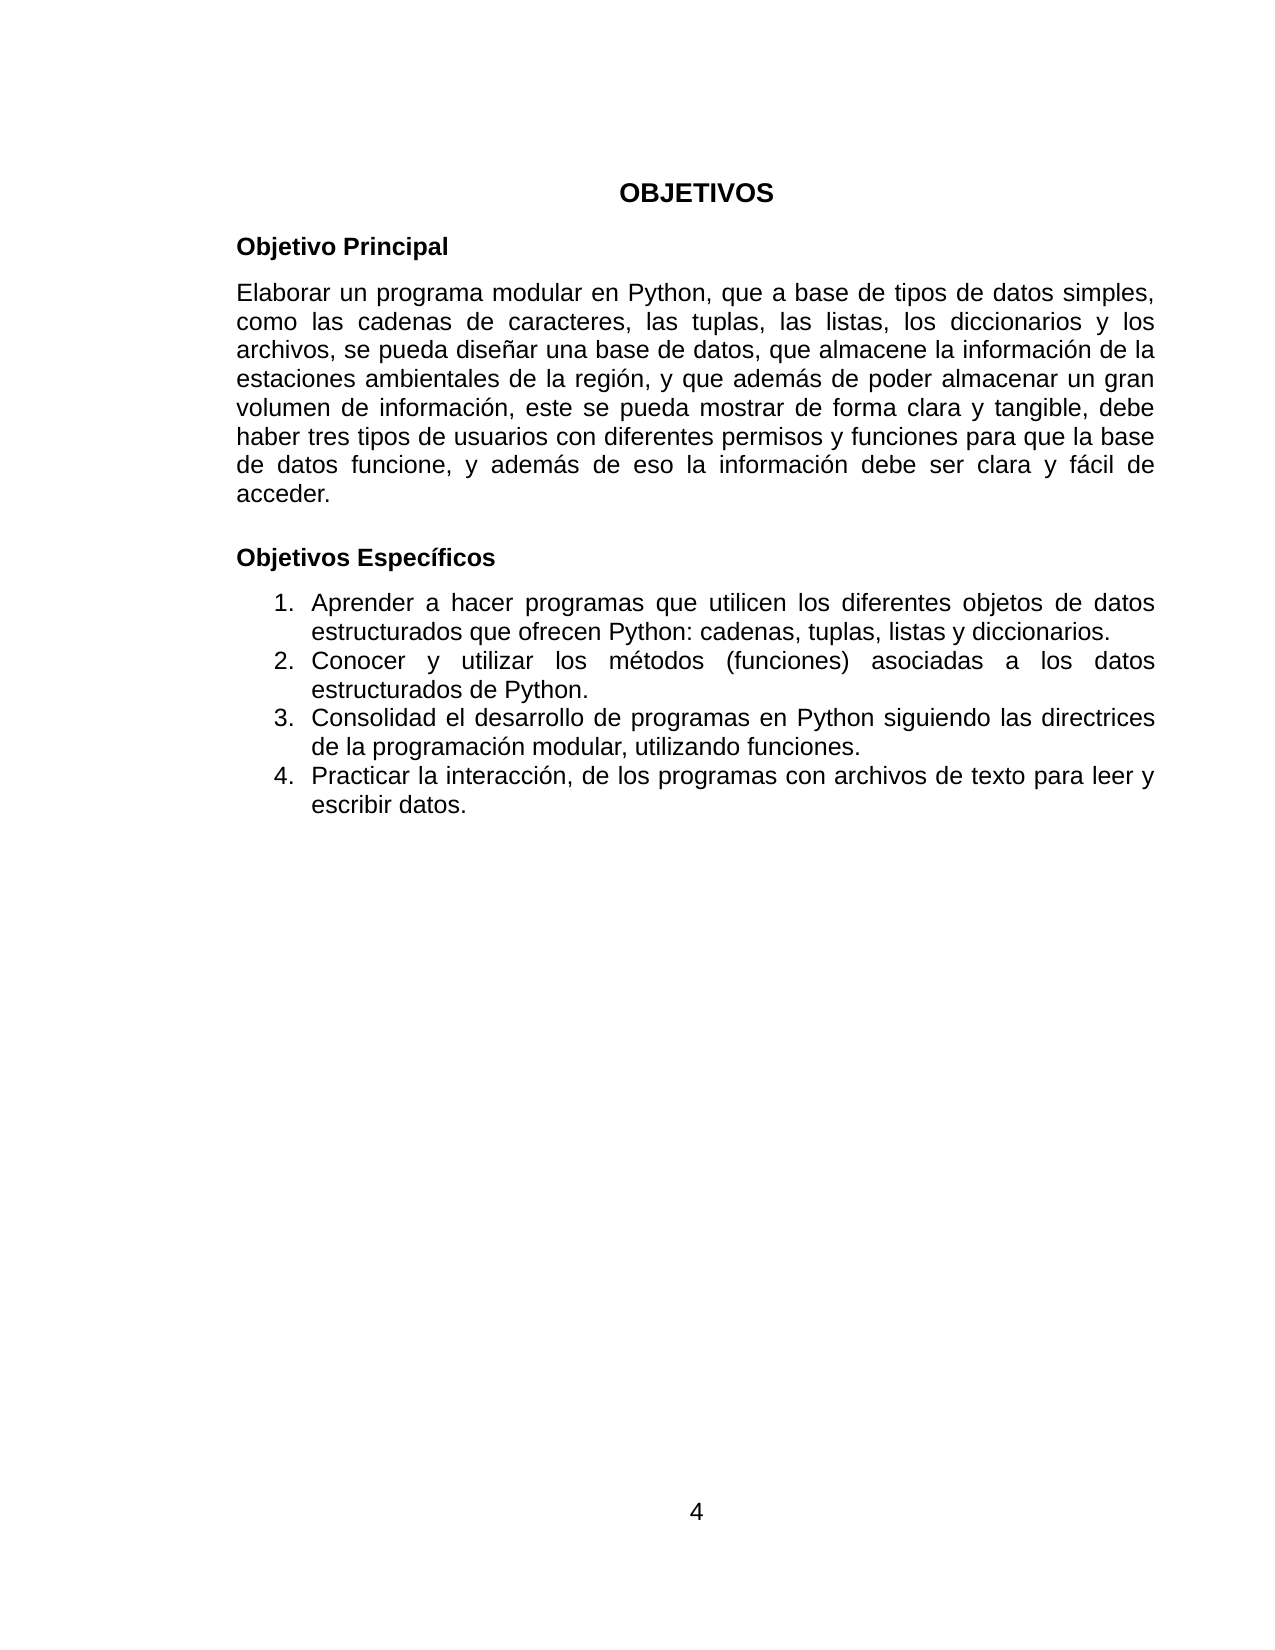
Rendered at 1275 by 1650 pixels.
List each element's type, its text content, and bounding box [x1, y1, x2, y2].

list Practicar la interacción, de los programas con archivos de texto para leer y escribir datos. [274, 761, 1157, 818]
list Aprender a hacer programas que utilicen los diferentes objetos de datos estructurados que ofrecen Python: cadenas, tuplas, listas y diccionarios. [274, 588, 1157, 646]
list Conocer y utilizar los métodos (funciones) asociadas a los datos estructurados de Python. [274, 646, 1157, 703]
list Consolidad el desarrollo de programas en Python siguiendo las directrices de la programación modular, utilizando funciones. [274, 703, 1157, 761]
subtitle Objetivo Principal [236, 232, 1157, 261]
subtitle Objetivos Específicos [236, 543, 1157, 572]
subtitle Objetivos [236, 177, 1157, 208]
text Elaborar un programa modular en Python, que a base de tipos de datos simples, como las cadenas de caracteres, las tuplas, las listas, los diccionarios y los archivos, se pueda diseñar una base de datos, que almacene la información de la estaciones ambientales de la región, y que además de poder almacenar un gran volumen de información, este se pueda mostrar de forma clara y tangible, debe haber tres tipos de usuarios con diferentes permisos y funciones para que la base de datos funcione, y además de eso la información debe ser clara y fácil de acceder. [236, 278, 1157, 508]
